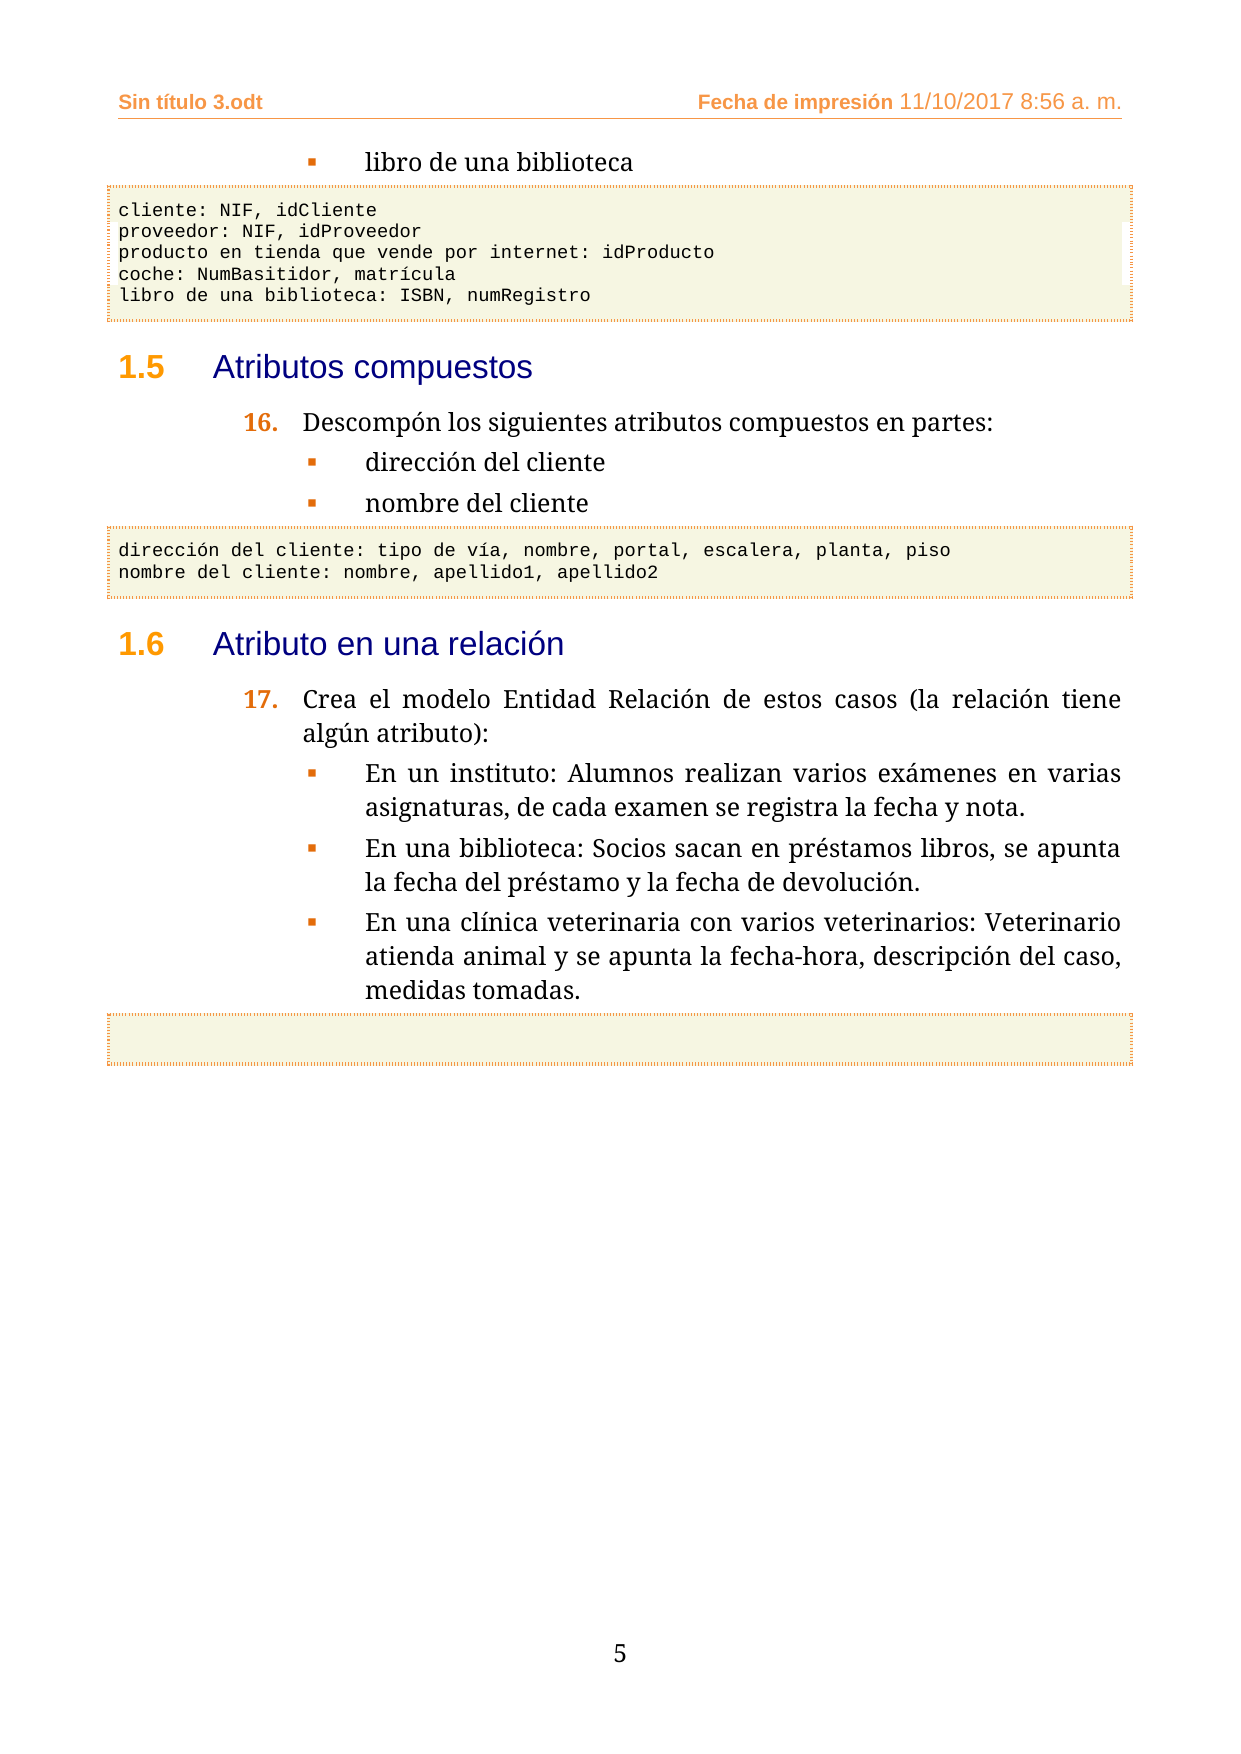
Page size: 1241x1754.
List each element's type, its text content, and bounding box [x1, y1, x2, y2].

list libro de una biblioteca [306, 144, 1122, 179]
text cliente: NIF, idCliente [107, 185, 1133, 222]
text dirección del cliente: tipo de vía, nombre, portal, escalera, planta, piso [107, 526, 1133, 547]
subtitle Atributo en una relación [118, 624, 1122, 663]
list Descompón los siguientes atributos compuestos en partes: [243, 404, 1122, 439]
subtitle Atributos compuestos [118, 347, 1122, 386]
list En una clínica veterinaria con varios veterinarios: Veterinario atienda animal y se apunta la fecha-hora, descripción del caso, medidas tomadas. [306, 904, 1122, 1007]
text proveedor: NIF, idProveedor [118, 222, 1122, 243]
list dirección del cliente [306, 445, 1122, 479]
text producto en tienda que vende por internet: idProducto [118, 243, 1122, 264]
list Crea el modelo Entidad Relación de estos casos (la relación tiene algún atributo): [243, 681, 1122, 749]
list nombre del cliente [306, 485, 1122, 519]
text coche: NumBasitidor, matrícula [118, 264, 1122, 270]
list En una biblioteca: Socios sacan en préstamos libros, se apunta la fecha del préstamo y la fecha de devolución. [306, 830, 1122, 898]
list En un instituto: Alumnos realizan varios exámenes en varias asignaturas, de cada examen se registra la fecha y nota. [306, 756, 1122, 824]
text nombre del cliente: nombre, apellido1, apellido2 [107, 547, 1133, 599]
text libro de una biblioteca: ISBN, numRegistro [107, 270, 1133, 322]
